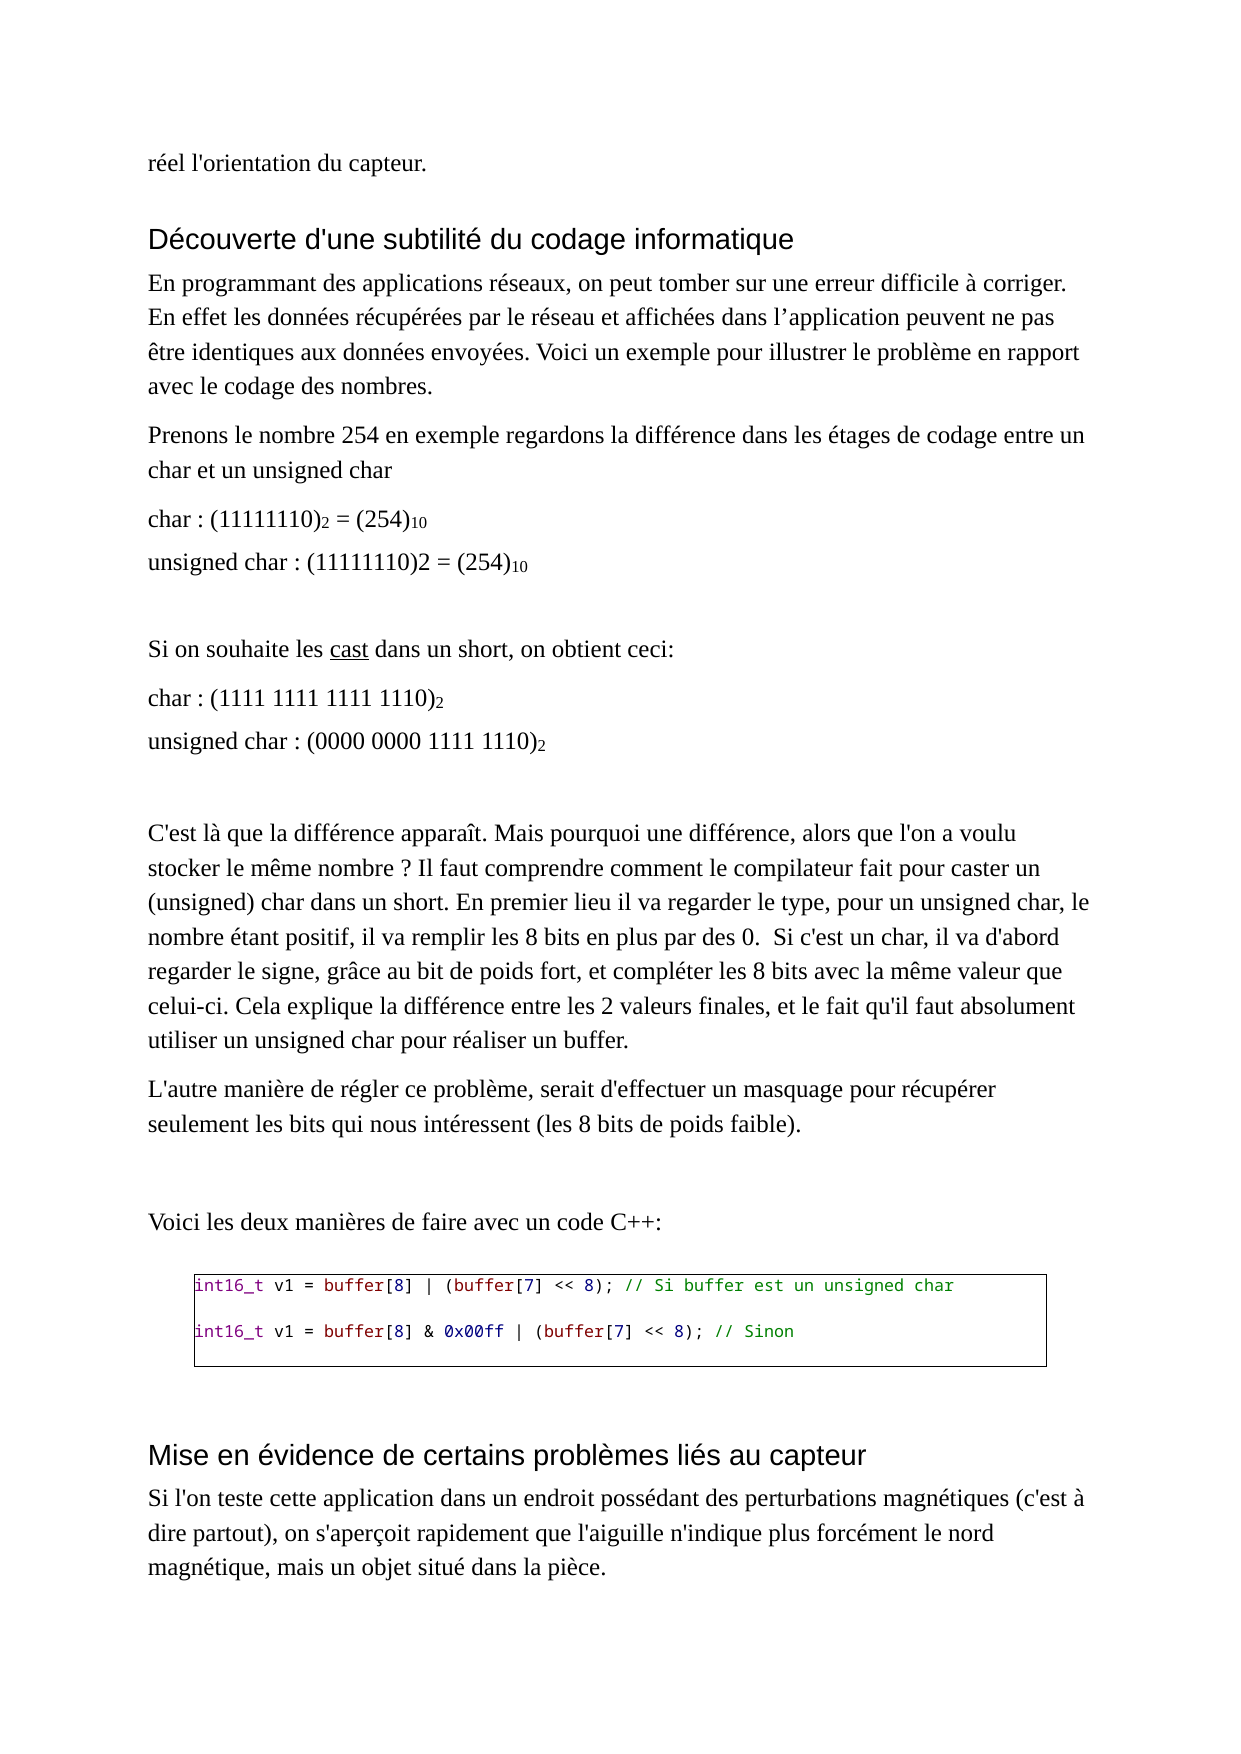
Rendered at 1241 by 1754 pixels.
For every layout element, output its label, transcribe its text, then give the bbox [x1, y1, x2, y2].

text [195, 1342, 1046, 1366]
text Si l'on teste cette application dans un endroit possédant des perturbations magnétiques (c'est à dire partout), on s'aperçoit rapidement que l'aiguille n'indique plus forcément le nord magnétique, mais un objet situé dans la pièce. [148, 1483, 1093, 1581]
text int16_t v1 = buffer[8] | (buffer[7] << 8); // Si buffer est un unsigned char [195, 1275, 1046, 1296]
text char : (1111 1111 1111 1110)2 [148, 683, 1093, 712]
text unsigned char : (11111110)2 = (254)10 [148, 547, 1093, 576]
text En programmant des applications réseaux, on peut tomber sur une erreur difficile à corriger. En effet les données récupérées par le réseau et affichées dans l’application peuvent ne pas être identiques aux données envoyées. Voici un exemple pour illustrer le problème en rapport avec le codage des nombres. [148, 268, 1093, 400]
text Si on souhaite les cast dans un short, on obtient ceci: [148, 634, 1093, 662]
text C'est là que la différence apparaît. Mais pourquoi une différence, alors que l'on a voulu stocker le même nombre ? Il faut comprendre comment le compilateur fait pour caster un (unsigned) char dans un short. En premier lieu il va regarder le type, pour un unsigned char, le nombre étant positif, il va remplir les 8 bits en plus par des 0. Si c'est un char, il va d'abord regarder le signe, grâce au bit de poids fort, et compléter les 8 bits avec la même valeur que celui-ci. Cela explique la différence entre les 2 valeurs finales, et le fait qu'il faut absolument utiliser un unsigned char pour réaliser un buffer. [148, 818, 1093, 1054]
subtitle Découverte d'une subtilité du codage informatique [148, 222, 1093, 255]
text Voici les deux manières de faire avec un code C++: [148, 1207, 1093, 1236]
text [195, 1296, 1046, 1319]
text L'autre manière de régler ce problème, serait d'effectuer un masquage pour récupérer seulement les bits qui nous intéressent (les 8 bits de poids faible). [148, 1074, 1093, 1138]
subtitle Mise en évidence de certains problèmes liés au capteur [148, 1437, 1093, 1471]
text char : (11111110)2 = (254)10 [148, 504, 1093, 532]
text réel l'orientation du capteur. [148, 148, 1093, 176]
text int16_t v1 = buffer[8] & 0x00ff | (buffer[7] << 8); // Sinon [195, 1319, 1046, 1342]
text Prenons le nombre 254 en exemple regardons la différence dans les étages de codage entre un char et un unsigned char [148, 420, 1093, 483]
text unsigned char : (0000 0000 1111 1110)2 [148, 726, 1093, 755]
